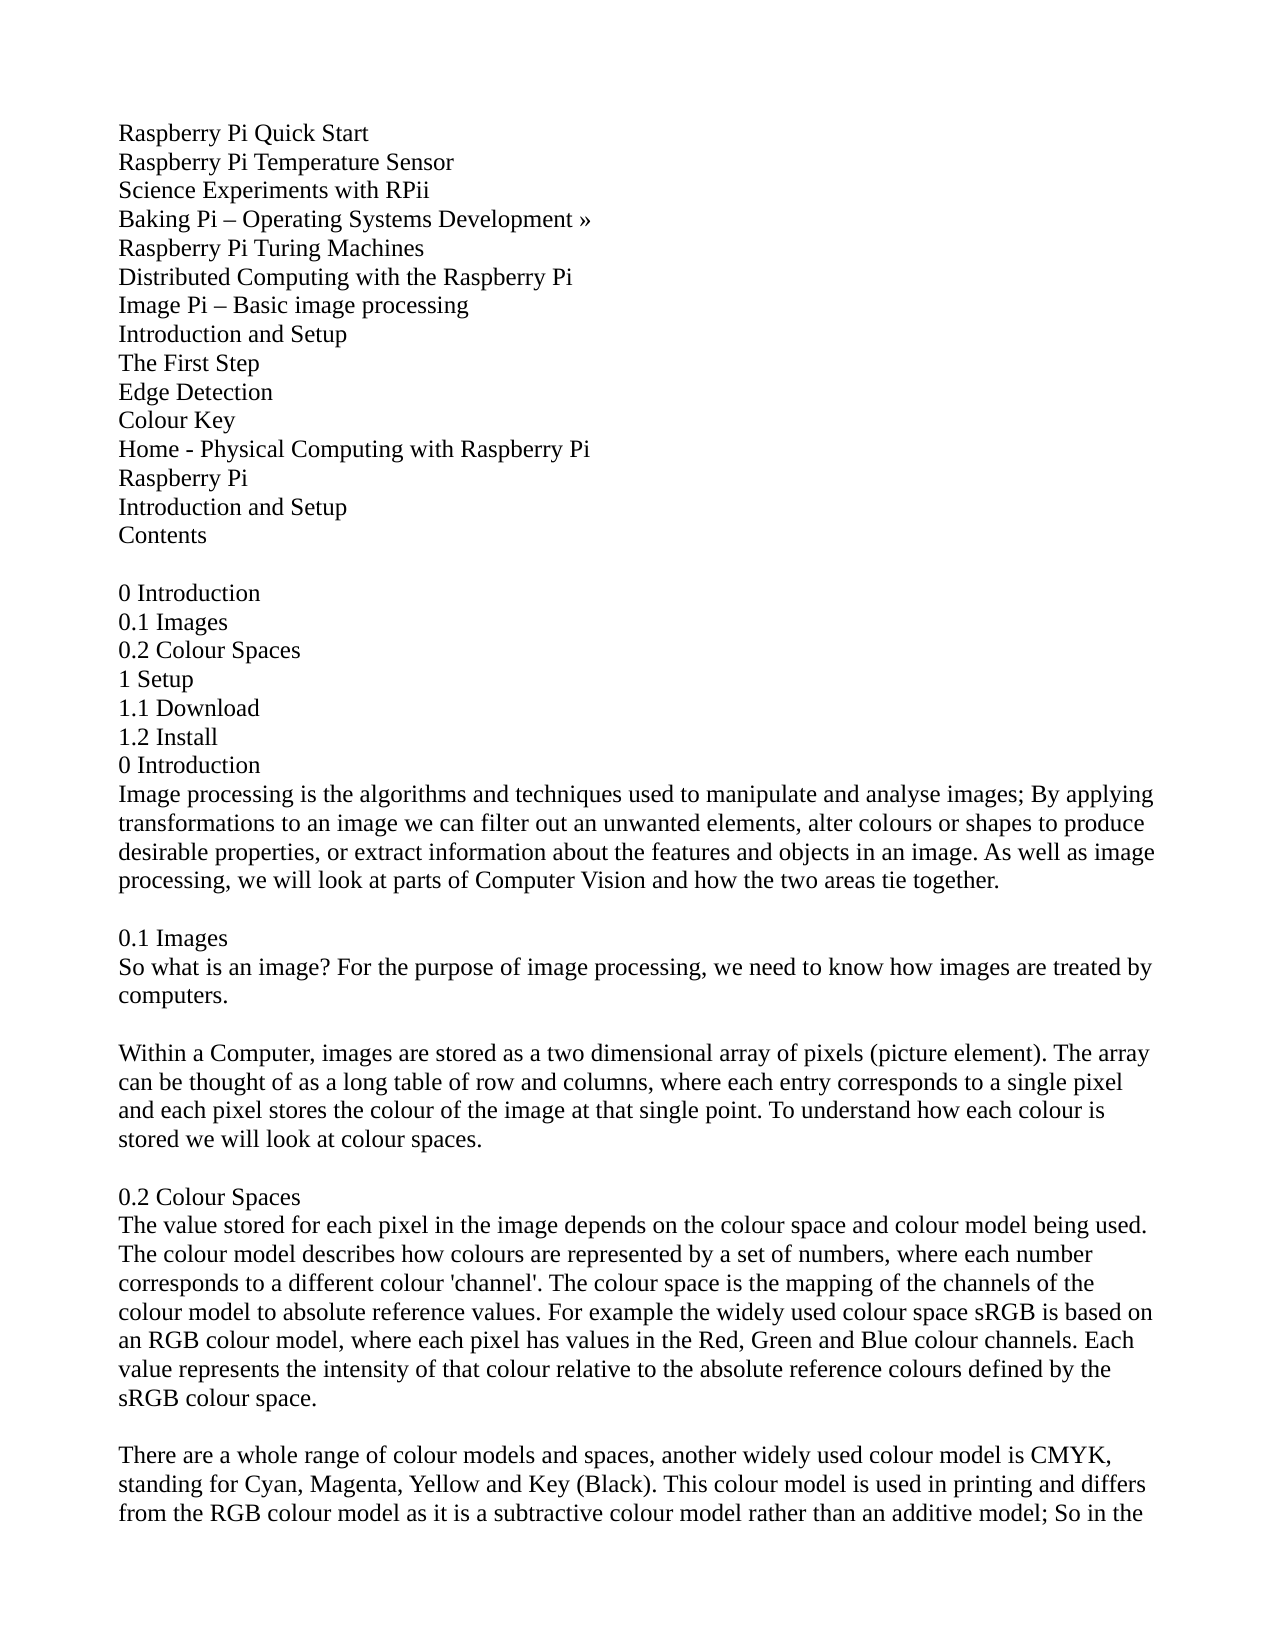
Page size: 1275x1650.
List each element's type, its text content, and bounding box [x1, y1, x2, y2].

text Raspberry Pi Temperature Sensor [118, 147, 1157, 176]
text Raspberry Pi Turing Machines [118, 233, 1157, 262]
text Baking Pi – Operating Systems Development » [118, 204, 1157, 233]
text There are a whole range of colour models and spaces, another widely used colour model is CMYK, standing for Cyan, Magenta, Yellow and Key (Black). This colour model is used in printing and differs from the RGB colour model as it is a subtractive colour model rather than an additive model; So in the [118, 1441, 1157, 1527]
text Raspberry Pi Quick Start [118, 118, 1157, 147]
text Within a Computer, images are stored as a two dimensional array of pixels (picture element). The array can be thought of as a long table of row and columns, where each entry corresponds to a single pixel and each pixel stores the colour of the image at that single point. To understand how each colour is stored we will look at colour spaces. [118, 1038, 1157, 1153]
text Image Pi – Basic image processing [118, 291, 1157, 319]
text So what is an image? For the purpose of image processing, we need to know how images are treated by computers. [118, 952, 1157, 1009]
text Science Experiments with RPii [118, 176, 1157, 204]
text 0.2 Colour Spaces [118, 636, 1157, 664]
text Edge Detection [118, 377, 1157, 406]
text Contents [118, 521, 1157, 549]
text Introduction and Setup [118, 319, 1157, 348]
text 0 Introduction [118, 578, 1157, 607]
text The First Step [118, 348, 1157, 377]
text 0.2 Colour Spaces [118, 1182, 1157, 1211]
text Image processing is the algorithms and techniques used to manipulate and analyse images; By applying transformations to an image we can filter out an unwanted elements, alter colours or shapes to produce desirable properties, or extract information about the features and objects in an image. As well as image processing, we will look at parts of Computer Vision and how the two areas tie together. [118, 779, 1157, 894]
text Home - Physical Computing with Raspberry Pi [118, 434, 1157, 463]
text Colour Key [118, 406, 1157, 434]
text 1.2 Install [118, 722, 1157, 751]
text Raspberry Pi [118, 463, 1157, 492]
text 0.1 Images [118, 607, 1157, 636]
text Distributed Computing with the Raspberry Pi [118, 262, 1157, 291]
text 1.1 Download [118, 693, 1157, 722]
text 0 Introduction [118, 751, 1157, 779]
text 1 Setup [118, 664, 1157, 693]
text The value stored for each pixel in the image depends on the colour space and colour model being used. The colour model describes how colours are represented by a set of numbers, where each number corresponds to a different colour 'channel'. The colour space is the mapping of the channels of the colour model to absolute reference values. For example the widely used colour space sRGB is based on an RGB colour model, where each pixel has values in the Red, Green and Blue colour channels. Each value represents the intensity of that colour relative to the absolute reference colours defined by the sRGB colour space. [118, 1211, 1157, 1412]
text 0.1 Images [118, 923, 1157, 952]
text Introduction and Setup [118, 492, 1157, 521]
